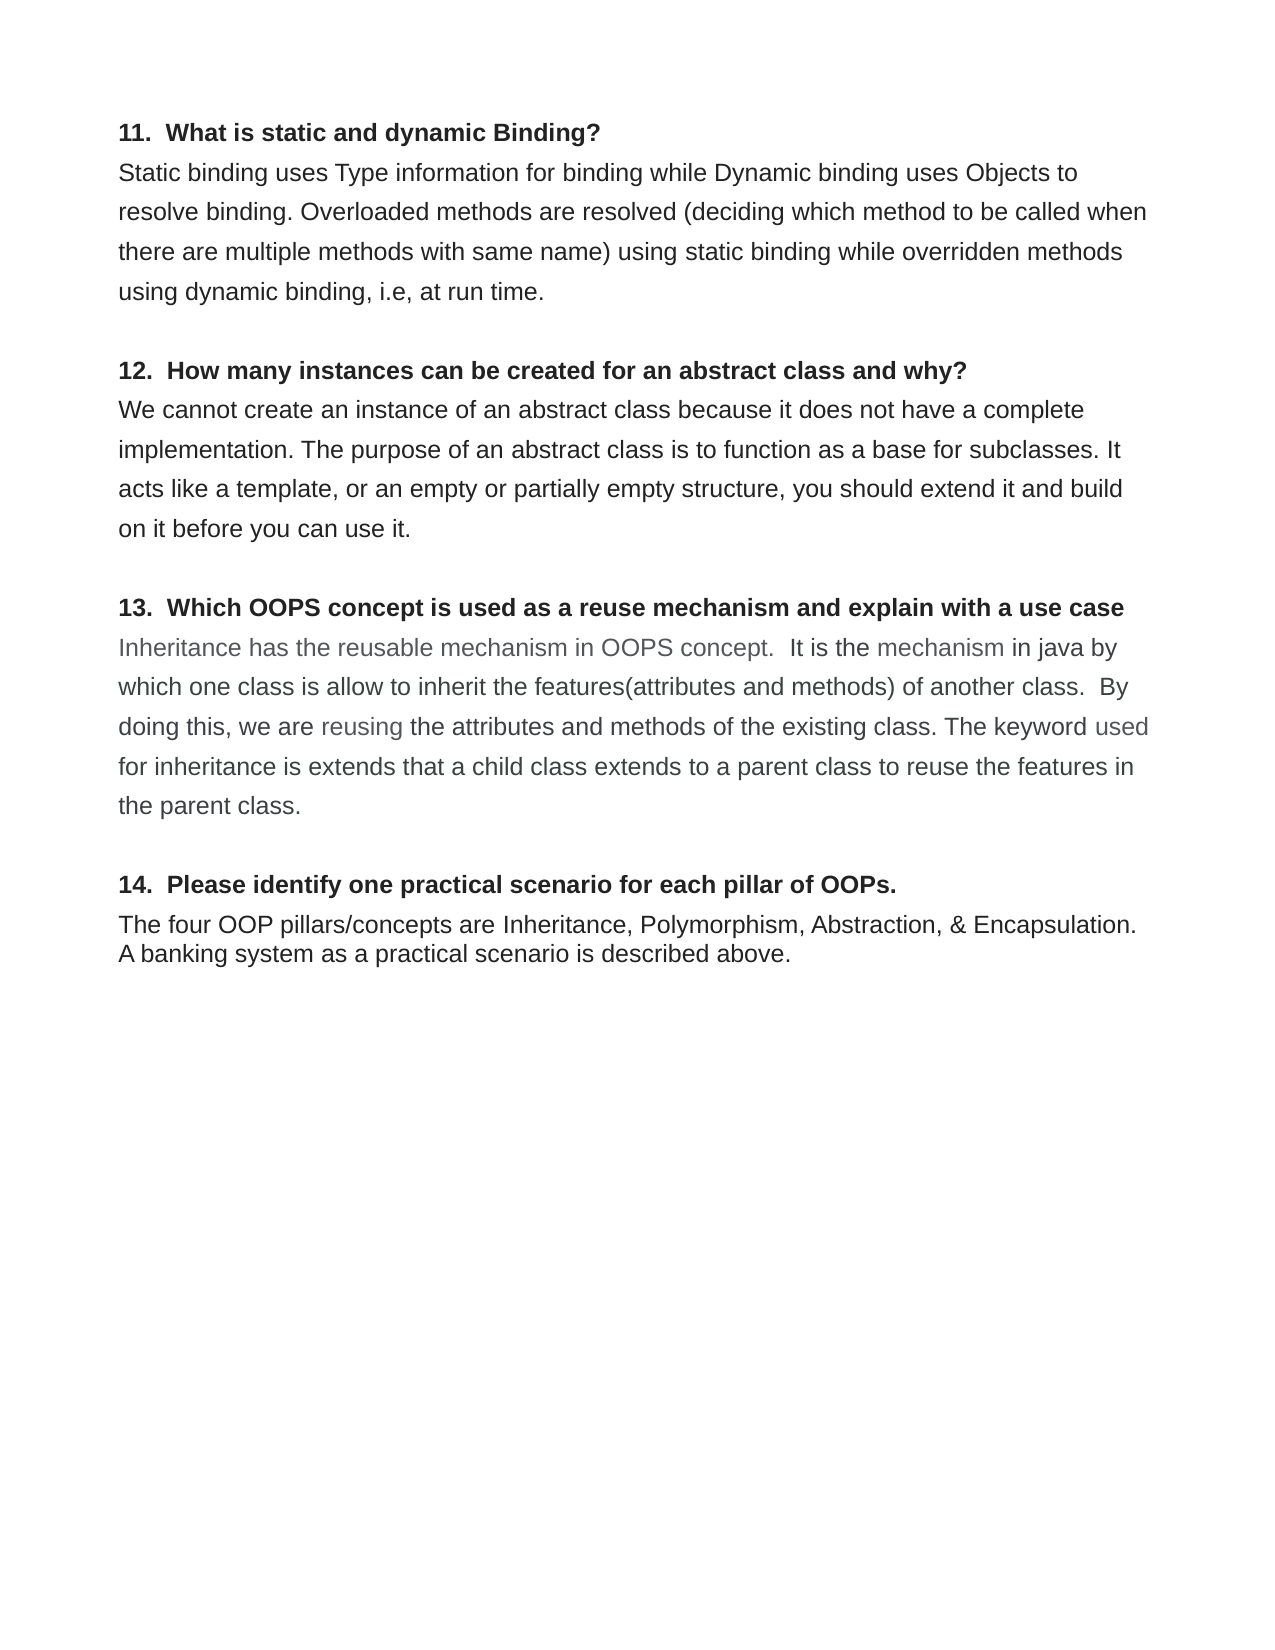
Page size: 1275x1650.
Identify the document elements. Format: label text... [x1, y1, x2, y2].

text The four OOP pillars/concepts are Inheritance, Polymorphism, Abstraction, & Encapsulation. A banking system as a practical scenario is described above. [118, 910, 1157, 967]
text Inheritance has the reusable mechanism in OOPS concept. It is the mechanism in java by which one class is allow to inherit the features(attributes and methods) of another class. By doing this, we are reusing the attributes and methods of the existing class. The keyword used for inheritance is extends that a child class extends to a parent class to reuse the features in the parent class. [118, 633, 1157, 820]
text 14. Please identify one practical scenario for each pillar of OOPs. [118, 870, 1157, 899]
text We cannot create an instance of an abstract class because it does not have a complete implementation. The purpose of an abstract class is to function as a base for subclasses. It acts like a template, or an empty or partially empty structure, you should extend it and build on it before you can use it. [118, 395, 1157, 543]
text 13. Which OOPS concept is used as a reuse mechanism and explain with a use case [118, 593, 1157, 622]
text 12. How many instances can be created for an abstract class and why? [118, 356, 1157, 384]
text 11. What is static and dynamic Binding? Static binding uses Type information for binding while Dynamic binding uses Objects to resolve binding. Overloaded methods are resolved (deciding which method to be called when there are multiple methods with same name) using static binding while overridden methods using dynamic binding, i.e, at run time. [118, 118, 1157, 305]
